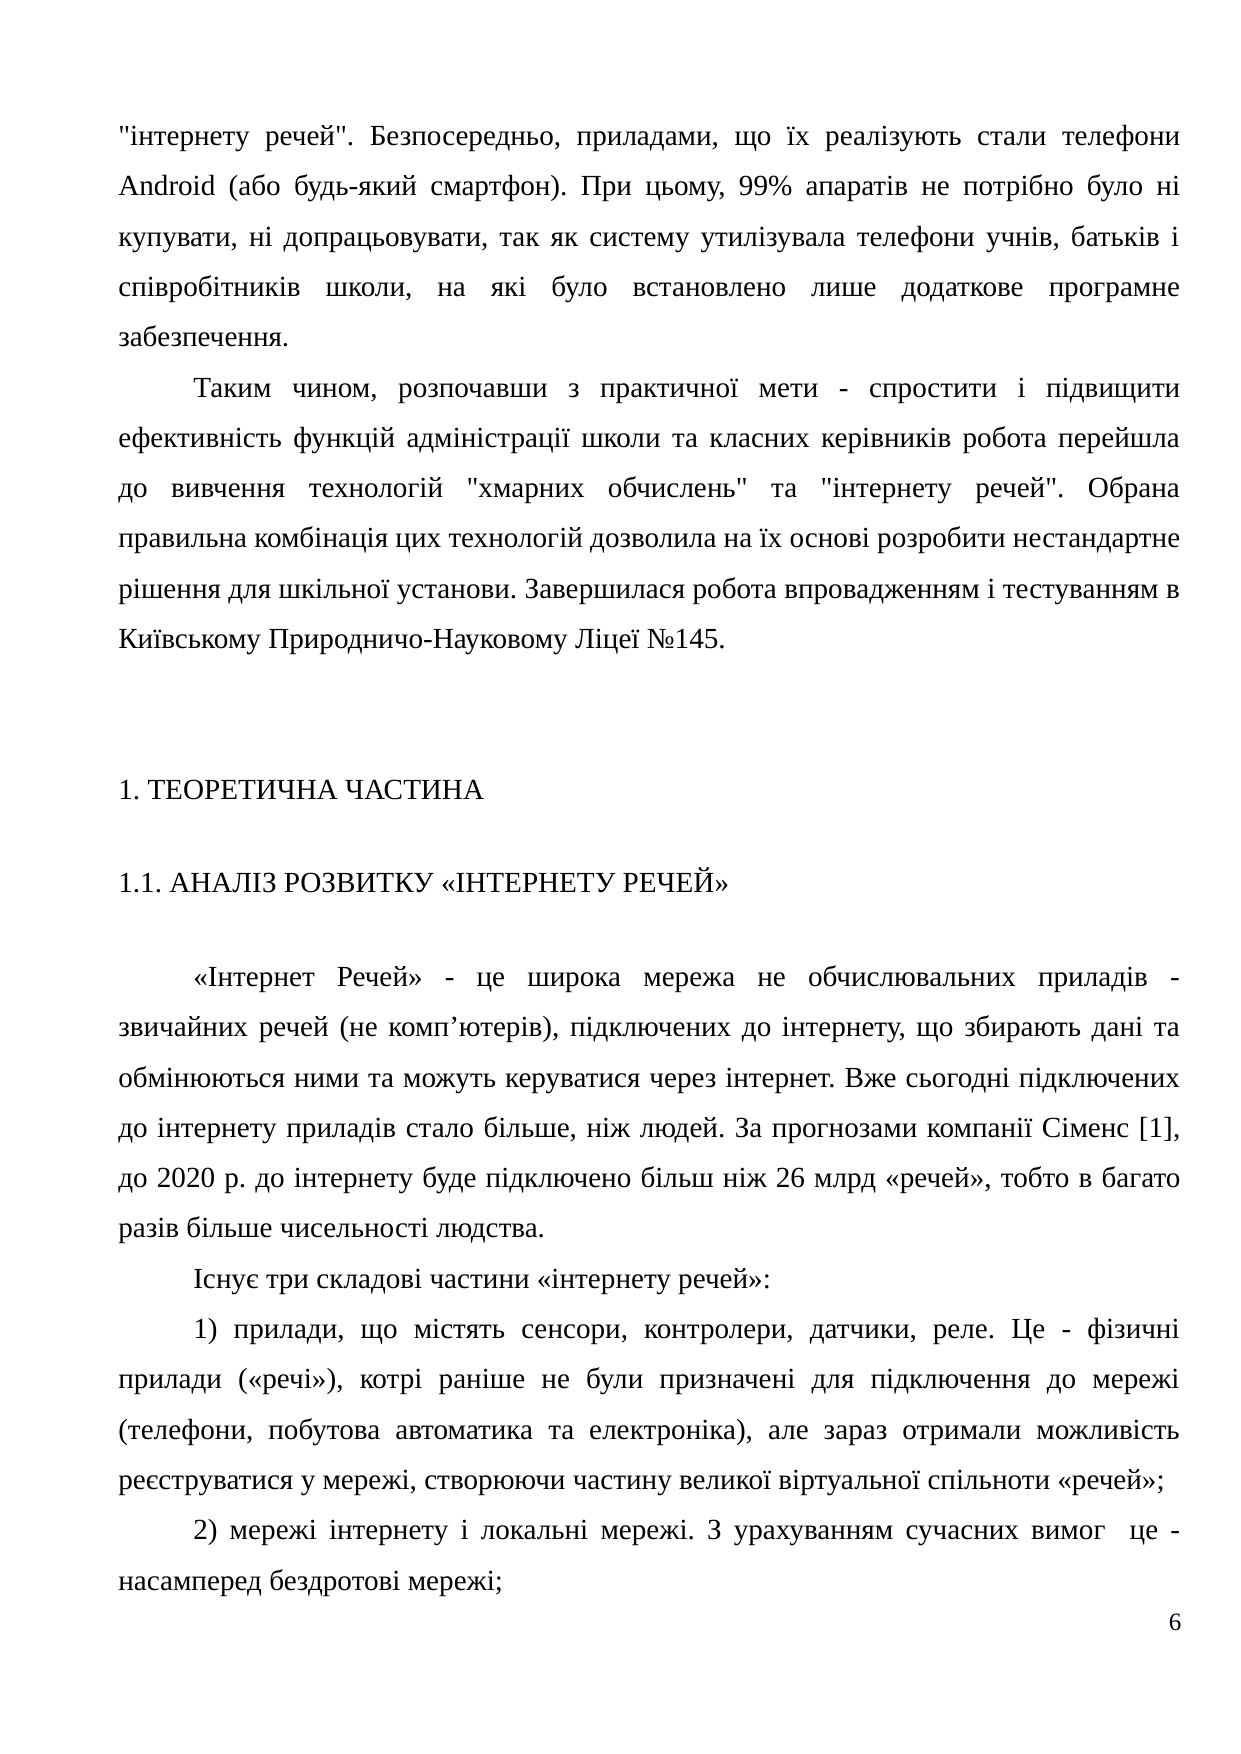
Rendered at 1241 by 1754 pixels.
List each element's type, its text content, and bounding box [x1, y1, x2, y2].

text «Інтернет Речей» - це широка мережа не обчислювальних приладів - звичайних речей (не комп’ютерів), підключених до інтернету, що збирають дані та обмінюються ними та можуть керуватися через інтернет. Вже сьогодні підключених до інтернету приладів стало більше, ніж людей. За прогнозами компанії Сіменс [1], до 2020 р. до інтернету буде підключено більш ніж 26 млрд «речей», тобто в багато разів більше чисельності людства. [118, 959, 1181, 1244]
text Існує три складові частини «інтернету речей»: [118, 1261, 1181, 1294]
text 1. ТЕОРЕТИЧНА ЧАСТИНА [118, 772, 1181, 806]
text 2) мережі інтернету і локальні мережі. З урахуванням сучасних вимог це - насамперед бездротові мережі; [118, 1512, 1181, 1596]
text 1.1. АНАЛІЗ РОЗВИТКУ «ІНТЕРНЕТУ РЕЧЕЙ» [118, 866, 1181, 899]
text "інтернету речей". Безпосередньо, приладами, що їх реалізують стали телефони Android (або будь-який смартфон). При цьому, 99% апаратів не потрібно було ні купувати, ні допрацьовувати, так як систему утилізувала телефони учнів, батьків і співробітників школи, на які було встановлено лише додаткове програмне забезпечення. [118, 118, 1181, 353]
text 1) прилади, що містять сенсори, контролери, датчики, реле. Це - фізичні прилади («речі»), котрі раніше не були призначені для підключення до мережі (телефони, побутова автоматика та електроніка), але зараз отримали можливість реєструватися у мережі, створюючи частину великої віртуальної спільноти «речей»; [118, 1311, 1181, 1496]
text Таким чином, розпочавши з практичної мети - спростити і підвищити ефективність функцій адміністрації школи та класних керівників робота перейшла до вивчення технологій "хмарних обчислень" та "інтернету речей". Обрана правильна комбінація цих технологій дозволила на їх основі розробити нестандартне рішення для шкільної установи. Завершилася робота впровадженням і тестуванням в Київському Природничо-Науковому Ліцеї №145. [118, 370, 1181, 655]
